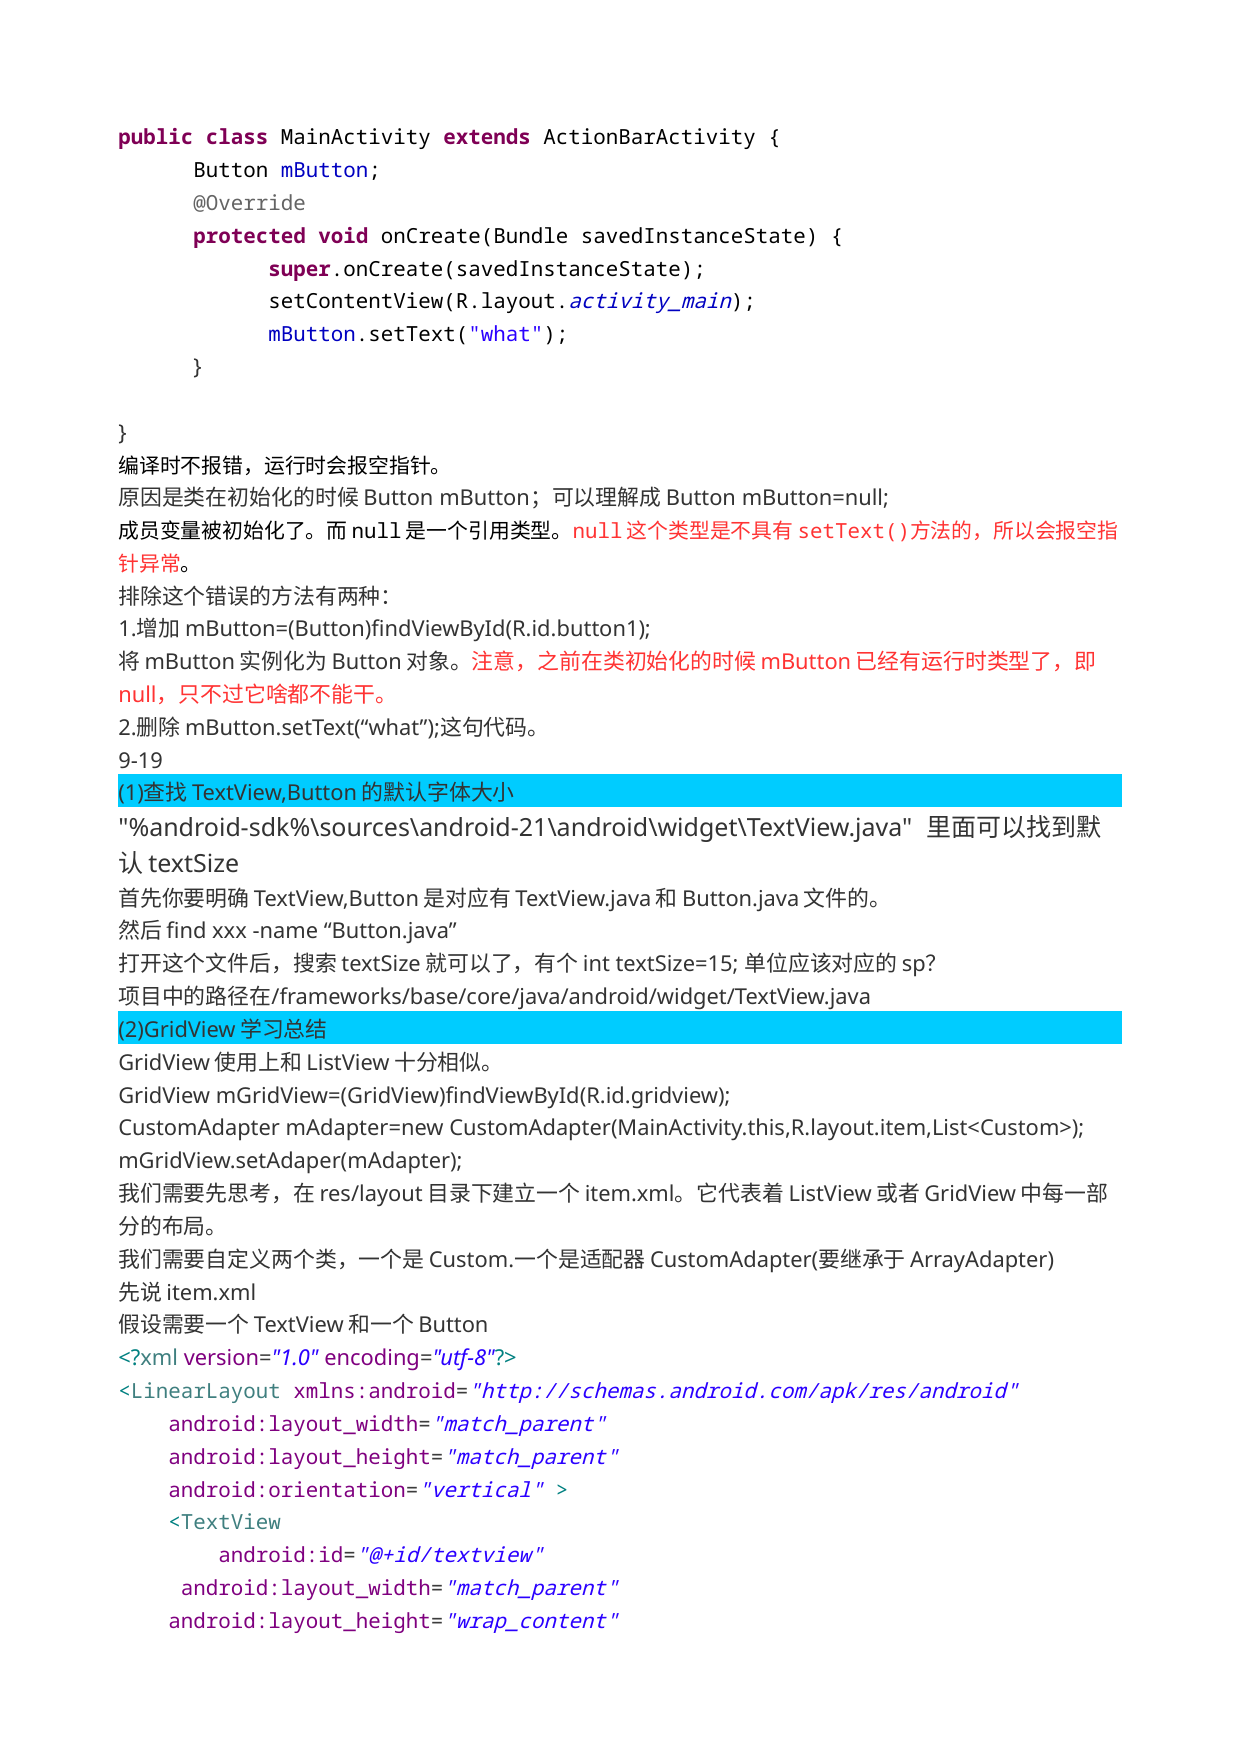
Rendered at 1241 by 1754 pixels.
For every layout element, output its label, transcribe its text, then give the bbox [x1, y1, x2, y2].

text (1)查找TextView,Button的默认字体大小 [118, 774, 1122, 807]
text 先说item.xml [118, 1273, 1122, 1306]
text 然后find xxx -name “Button.java” [118, 912, 1122, 945]
text 我们需要自定义两个类，一个是Custom.一个是适配器CustomAdapter(要继承于ArrayAdapter) [118, 1241, 1122, 1273]
text 假设需要一个TextView和一个Button [118, 1306, 1122, 1339]
text android:layout_height="match_parent" [118, 1437, 1122, 1470]
text 编译时不报错，运行时会报空指针。 [118, 446, 1122, 479]
text <LinearLayout xmlns:android="http://schemas.android.com/apk/res/android" [118, 1372, 1122, 1405]
text 我们需要先思考，在res/layout目录下建立一个item.xml。它代表着ListView或者GridView中每一部分的布局。 [118, 1175, 1122, 1241]
text 排除这个错误的方法有两种： [118, 577, 1122, 610]
text 成员变量被初始化了。而null是一个引用类型。null这个类型是不具有setText()方法的，所以会报空指针异常。 [118, 512, 1122, 577]
text mButton.setText("what"); [118, 315, 1122, 348]
text GridView使用上和ListView十分相似。 [118, 1044, 1122, 1077]
text <TextView [118, 1503, 1122, 1536]
text @Override [118, 184, 1122, 217]
text android:layout_width="match_parent" [118, 1405, 1122, 1437]
text 2.删除mButton.setText(“what”);这句代码。 [118, 709, 1122, 742]
text "%android-sdk%\sources\android-21\android\widget\TextView.java" 里面可以找到默认textSize [118, 807, 1122, 880]
text } [118, 348, 1122, 381]
text GridView mGridView=(GridView)findViewById(R.id.gridview); [118, 1077, 1122, 1109]
text 项目中的路径在/frameworks/base/core/java/android/widget/TextView.java [118, 978, 1122, 1011]
text 首先你要明确TextView,Button是对应有TextView.java和Button.java文件的。 [118, 880, 1122, 912]
text 打开这个文件后，搜索textSize就可以了，有个int textSize=15; 单位应该对应的sp？ [118, 945, 1122, 978]
text android:layout_height="wrap_content" [118, 1602, 1122, 1634]
text } [118, 413, 1122, 446]
text 9-19 [118, 742, 1122, 774]
text setContentView(R.layout.activity_main); [118, 282, 1122, 315]
text CustomAdapter mAdapter=new CustomAdapter(MainActivity.this,R.layout.item,List<Custom>); [118, 1109, 1122, 1142]
text Button mButton; [118, 151, 1122, 184]
text mGridView.setAdaper(mAdapter); [118, 1142, 1122, 1175]
text android:orientation="vertical" > [118, 1470, 1122, 1503]
text 原因是类在初始化的时候Button mButton；可以理解成Button mButton=null; [118, 479, 1122, 512]
text protected void onCreate(Bundle savedInstanceState) { [118, 217, 1122, 249]
text 1.增加mButton=(Button)findViewById(R.id.button1); [118, 610, 1122, 643]
text public class MainActivity extends ActionBarActivity { [118, 118, 1122, 151]
text android:layout_width="match_parent" [118, 1569, 1122, 1602]
text (2)GridView学习总结 [118, 1011, 1122, 1044]
text android:id="@+id/textview" [118, 1536, 1122, 1569]
text super.onCreate(savedInstanceState); [118, 249, 1122, 282]
text 将mButton实例化为Button对象。注意，之前在类初始化的时候mButton已经有运行时类型了，即null，只不过它啥都不能干。 [118, 643, 1122, 709]
text <?xml version="1.0" encoding="utf-8"?> [118, 1339, 1122, 1372]
